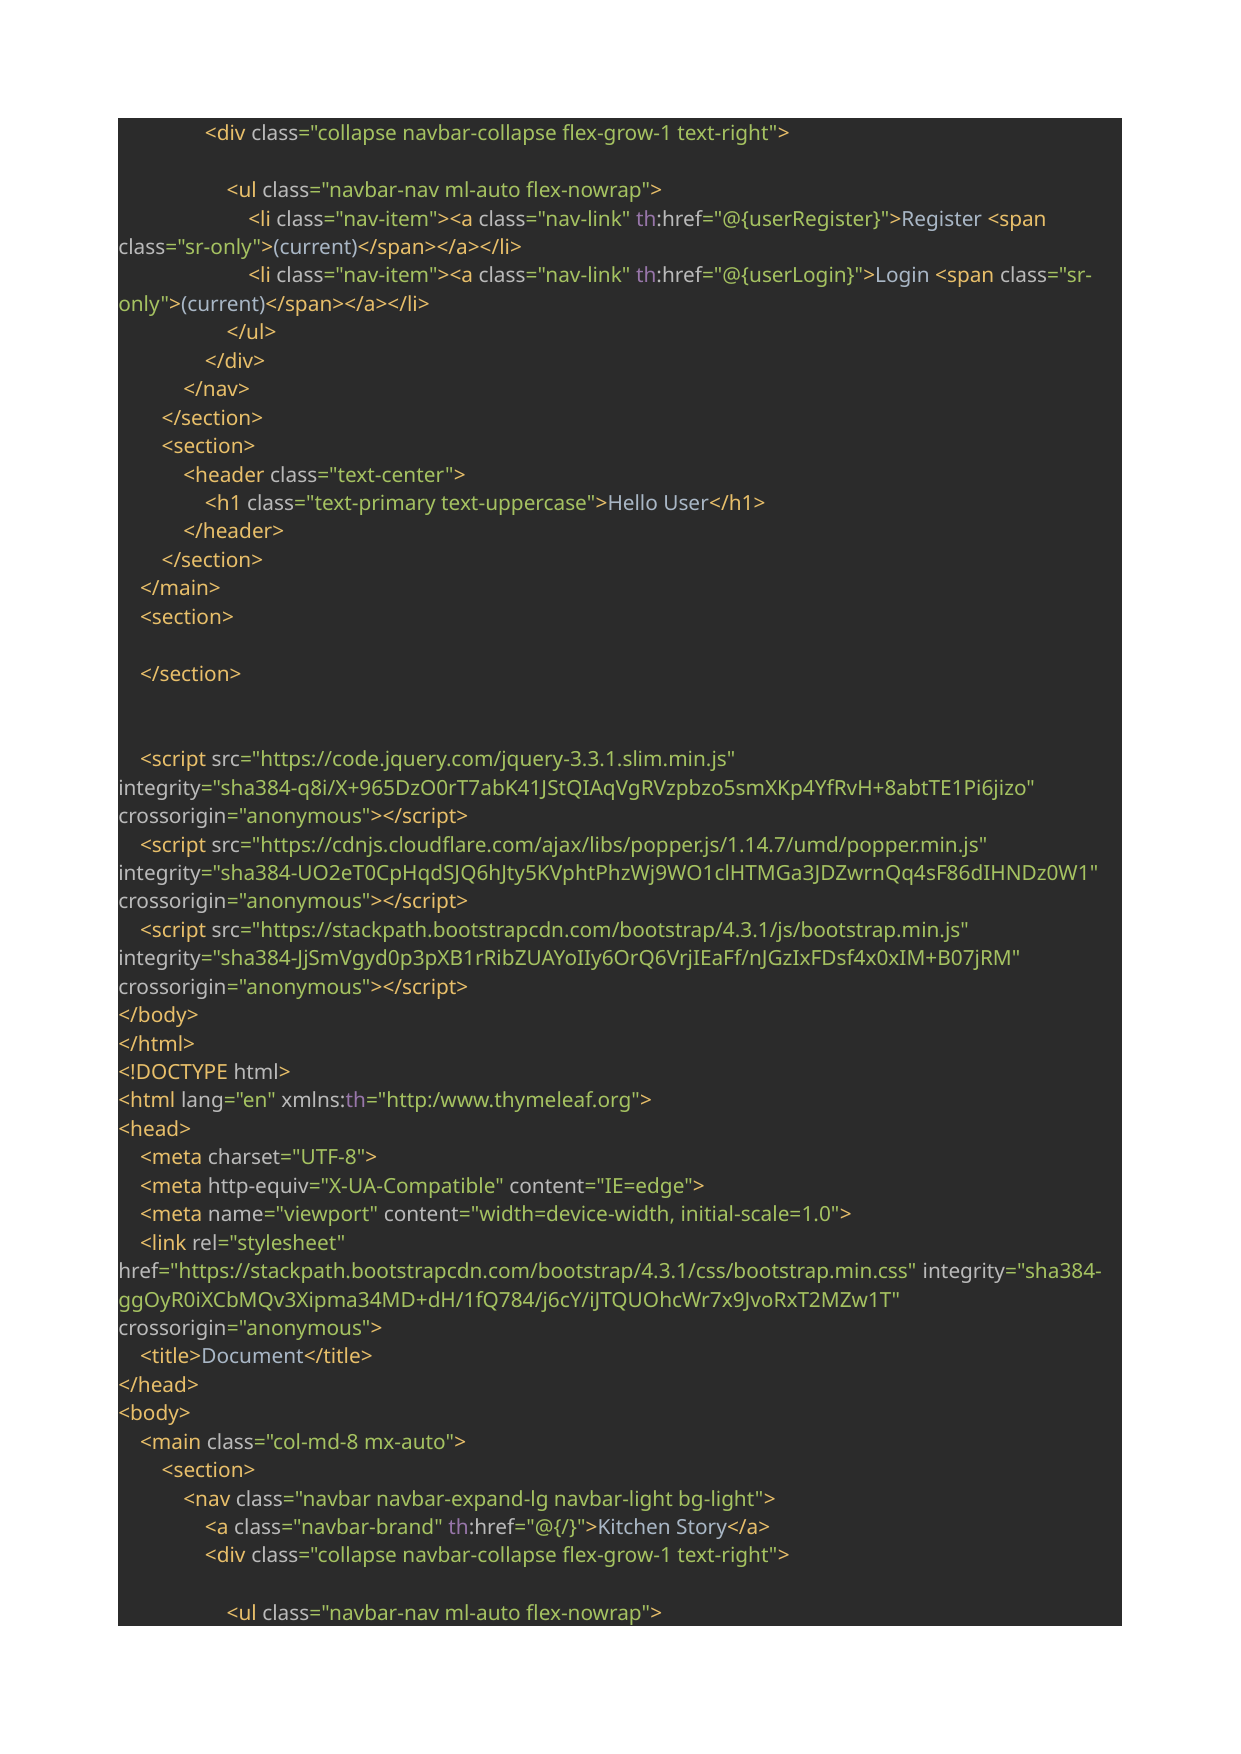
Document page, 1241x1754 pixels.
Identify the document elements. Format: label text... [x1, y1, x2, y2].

text <div class="collapse navbar-collapse flex-grow-1 text-right"> <ul class="navbar-nav ml-auto flex-nowrap"> <li class="nav-item"><a class="nav-link" th:href="@{userRegister}">Register <span class="sr-only">(current)</span></a></li> <li class="nav-item"><a class="nav-link" th:href="@{userLogin}">Login <span class="sr-only">(current)</span></a></li> </ul> </div> </nav> </section> <section> <header class="text-center"> <h1 class="text-primary text-uppercase">Hello User</h1> </header> </section> </main> <section> </section> <script src="https://code.jquery.com/jquery-3.3.1.slim.min.js" integrity="sha384-q8i/X+965DzO0rT7abK41JStQIAqVgRVzpbzo5smXKp4YfRvH+8abtTE1Pi6jizo" crossorigin="anonymous"></script> <script src="https://cdnjs.cloudflare.com/ajax/libs/popper.js/1.14.7/umd/popper.min.js" integrity="sha384-UO2eT0CpHqdSJQ6hJty5KVphtPhzWj9WO1clHTMGa3JDZwrnQq4sF86dIHNDz0W1" crossorigin="anonymous"></script> <script src="https://stackpath.bootstrapcdn.com/bootstrap/4.3.1/js/bootstrap.min.js" integrity="sha384-JjSmVgyd0p3pXB1rRibZUAYoIIy6OrQ6VrjIEaFf/nJGzIxFDsf4x0xIM+B07jRM" crossorigin="anonymous"></script> </body> </html> [118, 118, 1122, 1057]
text <!DOCTYPE html> <html lang="en" xmlns:th="http:/www.thymeleaf.org"> <head> <meta charset="UTF-8"> <meta http-equiv="X-UA-Compatible" content="IE=edge"> <meta name="viewport" content="width=device-width, initial-scale=1.0"> <link rel="stylesheet" href="https://stackpath.bootstrapcdn.com/bootstrap/4.3.1/css/bootstrap.min.css" integrity="sha384-ggOyR0iXCbMQv3Xipma34MD+dH/1fQ784/j6cY/iJTQUOhcWr7x9JvoRxT2MZw1T" crossorigin="anonymous"> <title>Document</title> </head> <body> <main class="col-md-8 mx-auto"> <section> <nav class="navbar navbar-expand-lg navbar-light bg-light"> <a class="navbar-brand" th:href="@{/}">Kitchen Story</a> <div class="collapse navbar-collapse flex-grow-1 text-right"> <ul class="navbar-nav ml-auto flex-nowrap"> [118, 1057, 1122, 1626]
